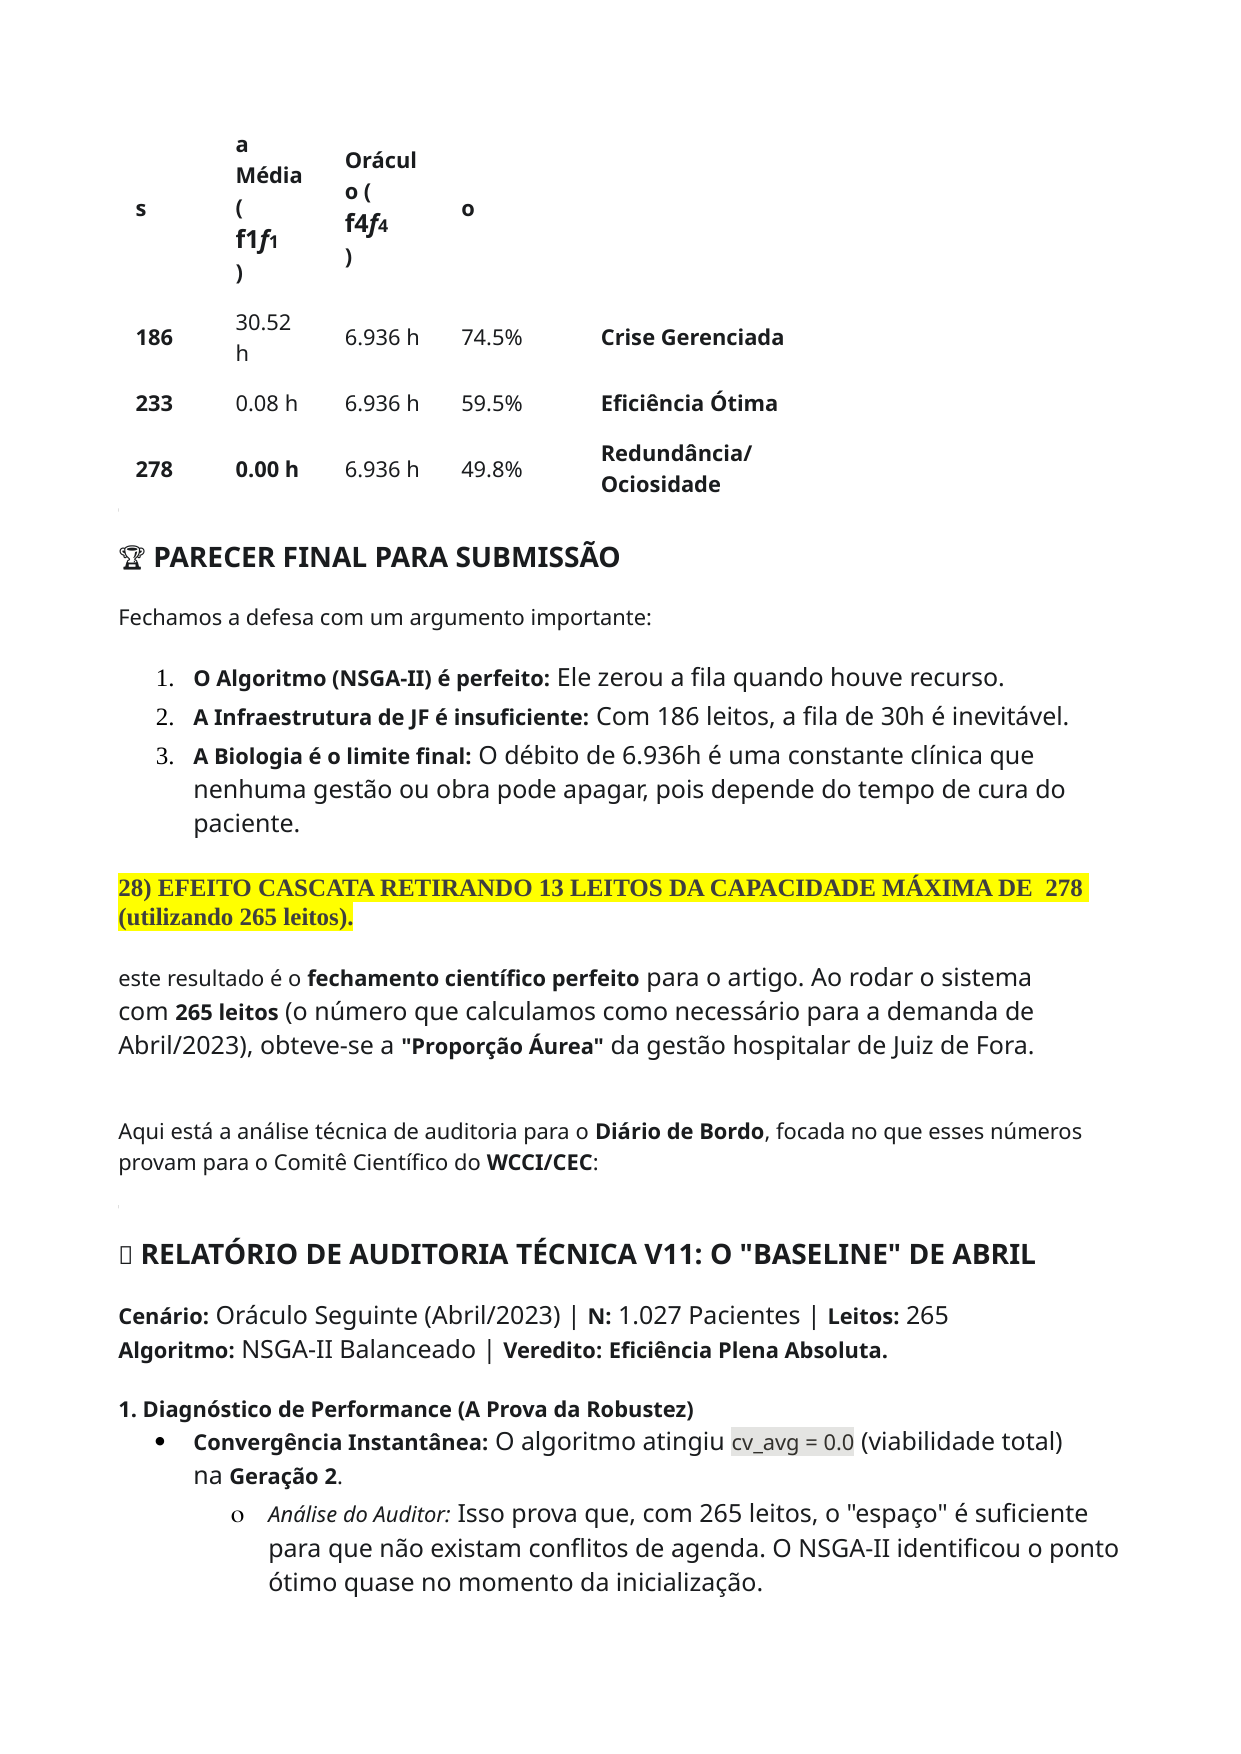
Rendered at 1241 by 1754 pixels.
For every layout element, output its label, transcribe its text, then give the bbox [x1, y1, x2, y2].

table_cell 0.00 h [217, 427, 326, 508]
table_cell 74.5% [442, 296, 582, 377]
text Aqui está a análise técnica de auditoria para o Diário de Bordo, focada no que esses números provam para o Comitê Científico do WCCI/CEC: [118, 1114, 1122, 1177]
list A Biologia é o limite final: O débito de 6.936h é uma constante clínica que nenhuma gestão ou obra pode apagar, pois depende do tempo de cura do paciente. [156, 737, 1122, 839]
table_cell 233 [117, 377, 217, 427]
table_cell Redundância/Ociosidade [582, 427, 867, 508]
text este resultado é o fechamento científico perfeito para o artigo. Ao rodar o sistema com 265 leitos (o número que calculamos como necessário para a demanda de Abril/2023), obteve-se a "Proporção Áurea" da gestão hospitalar de Juiz de Fora. [118, 959, 1122, 1061]
table_header Oráculo ( f4f4​ ) [326, 118, 442, 296]
list Convergência Instantânea: O algoritmo atingiu cv_avg = 0.0 (viabilidade total) na Geração 2. [156, 1423, 1122, 1491]
list O Algoritmo (NSGA-II) é perfeito: Ele zerou a fila quando houve recurso. [156, 660, 1122, 694]
table_header o [442, 118, 582, 296]
text 28) EFEITO CASCATA RETIRANDO 13 LEITOS DA CAPACIDADE MÁXIMA DE 278 (utilizando 265 leitos). [118, 873, 1122, 931]
table_cell 0.08 h [217, 377, 326, 427]
table_header s [117, 118, 217, 296]
text Fechamos a defesa com um argumento importante: [118, 601, 1122, 632]
table_header a Média ( f1f1​ ) [217, 118, 326, 296]
list Análise do Auditor: Isso prova que, com 265 leitos, o "espaço" é suficiente para que não existam conflitos de agenda. O NSGA-II identificou o ponto ótimo quase no momento da inicialização. [231, 1496, 1122, 1598]
table_cell Eficiência Ótima [582, 377, 867, 427]
subtitle 📑 RELATÓRIO DE AUDITORIA TÉCNICA V11: O "BASELINE" DE ABRIL [118, 1234, 1122, 1272]
table_cell 6.936 h [326, 296, 442, 377]
table_cell 59.5% [442, 377, 582, 427]
table_cell 6.936 h [326, 427, 442, 508]
table_cell 30.52 h [217, 296, 326, 377]
table_cell 49.8% [442, 427, 582, 508]
table_cell 278 [117, 427, 217, 508]
table_cell 6.936 h [326, 377, 442, 427]
subtitle 1. Diagnóstico de Performance (A Prova da Robustez) [118, 1393, 1122, 1423]
text Cenário: Oráculo Seguinte (Abril/2023) | N: 1.027 Pacientes | Leitos: 265 Algoritmo: NSGA-II Balanceado | Veredito: Eficiência Plena Absoluta. [118, 1297, 1122, 1365]
list A Infraestrutura de JF é insuficiente: Com 186 leitos, a fila de 30h é inevitável. [156, 699, 1122, 733]
table_header [582, 118, 867, 296]
table_cell 186 [117, 296, 217, 377]
subtitle 🏆 PARECER FINAL PARA SUBMISSÃO [118, 537, 1122, 576]
table_cell Crise Gerenciada [582, 296, 867, 377]
